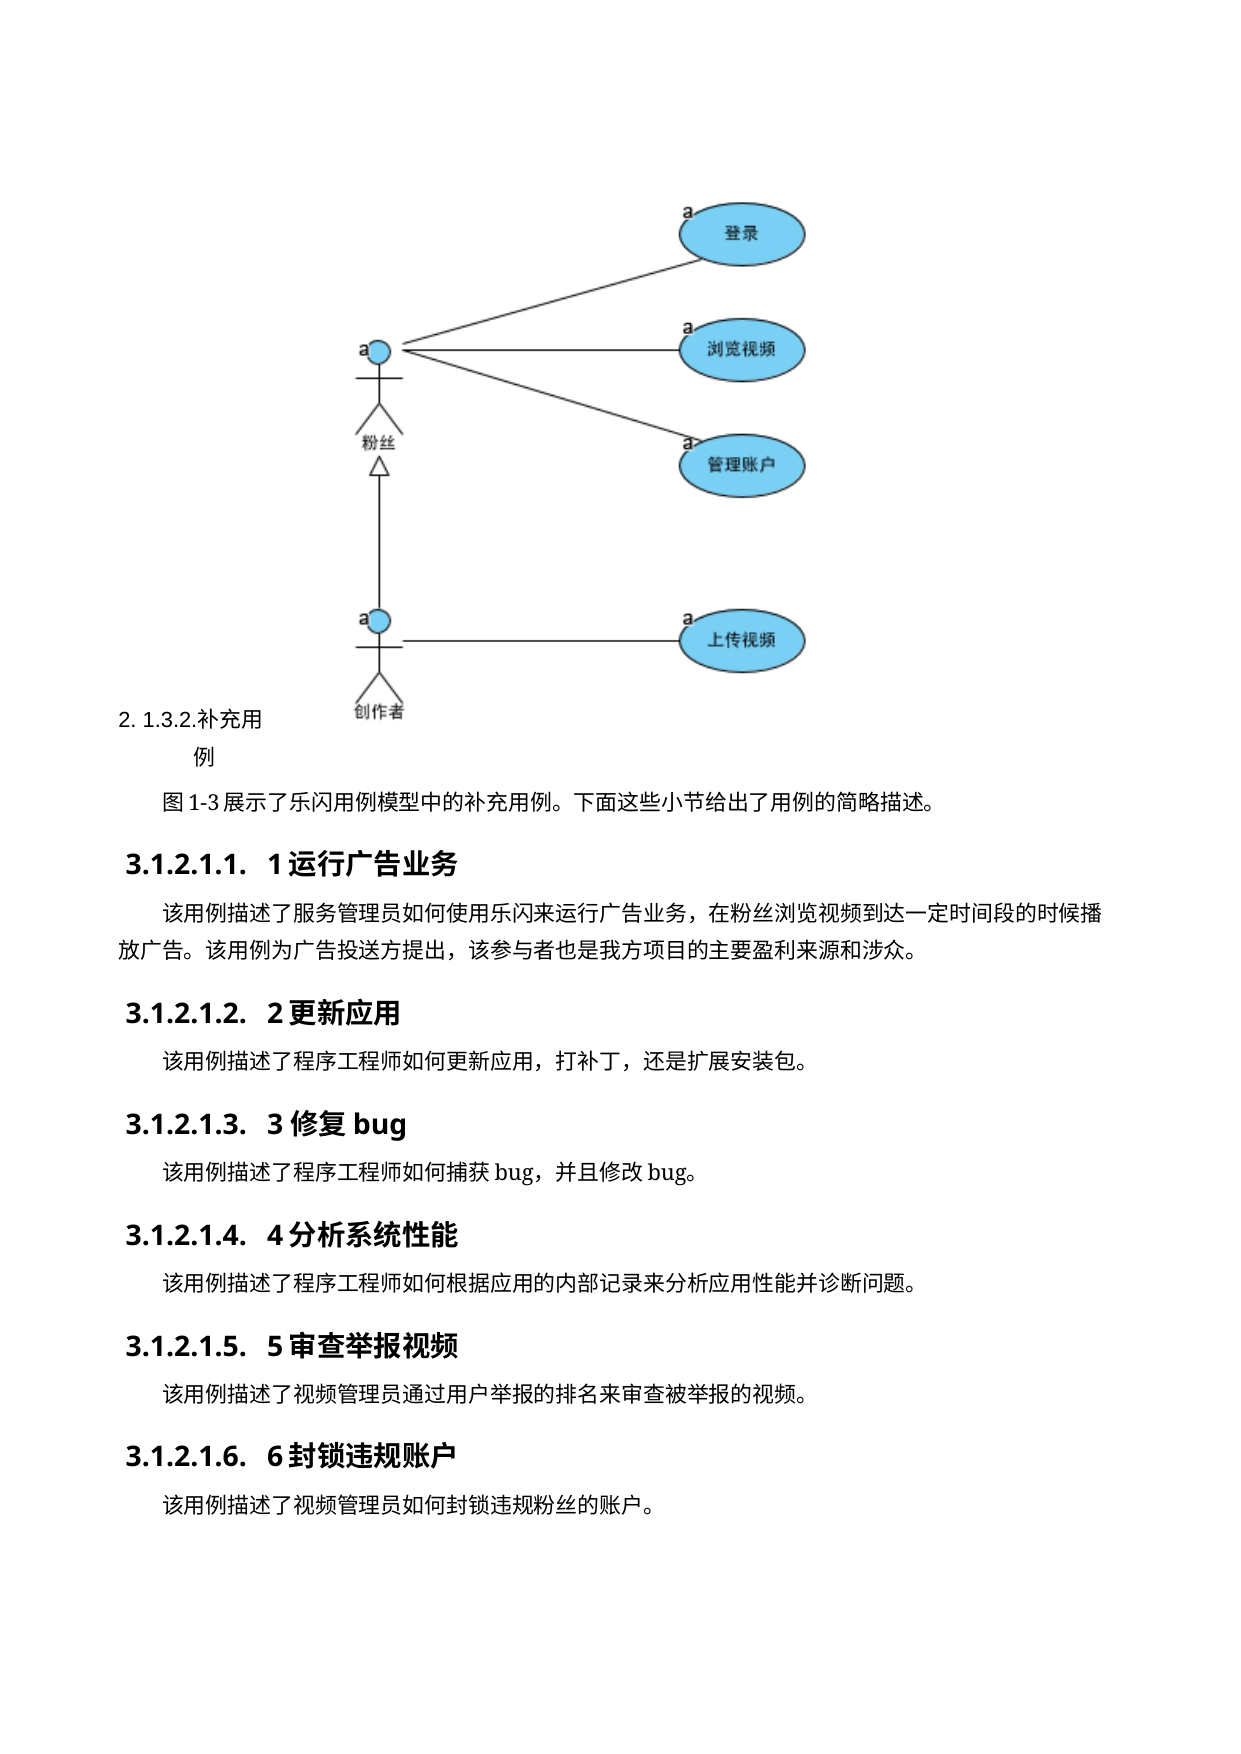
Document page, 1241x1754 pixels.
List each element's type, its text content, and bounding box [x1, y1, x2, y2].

subtitle 1运行广告业务 [118, 842, 1122, 883]
subtitle 5审查举报视频 [118, 1323, 1122, 1364]
subtitle 2更新应用 [118, 990, 1122, 1032]
text 该用例描述了程序工程师如何根据应用的内部记录来分析应用性能并诊断问题。 [118, 1266, 1122, 1298]
subtitle 1.3.2.补充用例 [118, 702, 1122, 772]
text 该用例描述了程序工程师如何捕获bug，并且修改bug。 [118, 1155, 1122, 1187]
text 该用例描述了视频管理员通过用户举报的排名来审查被举报的视频。 [118, 1377, 1122, 1409]
subtitle 4分析系统性能 [118, 1212, 1122, 1253]
text 该用例描述了程序工程师如何更新应用，打补丁，还是扩展安装包。 [118, 1044, 1122, 1076]
text 图1-3展示了乐闪用例模型中的补充用例。下面这些小节给出了用例的简略描述。 [118, 784, 1122, 816]
picture [274, 187, 967, 739]
subtitle 3 修复bug [118, 1101, 1122, 1142]
subtitle 6封锁违规账户 [118, 1434, 1122, 1475]
text 该用例描述了视频管理员如何封锁违规粉丝的账户。 [118, 1488, 1122, 1519]
text 该用例描述了服务管理员如何使用乐闪来运行广告业务，在粉丝浏览视频到达一定时间段的时候播放广告。该用例为广告投送方提出，该参与者也是我方项目的主要盈利来源和涉众。 [118, 896, 1122, 965]
